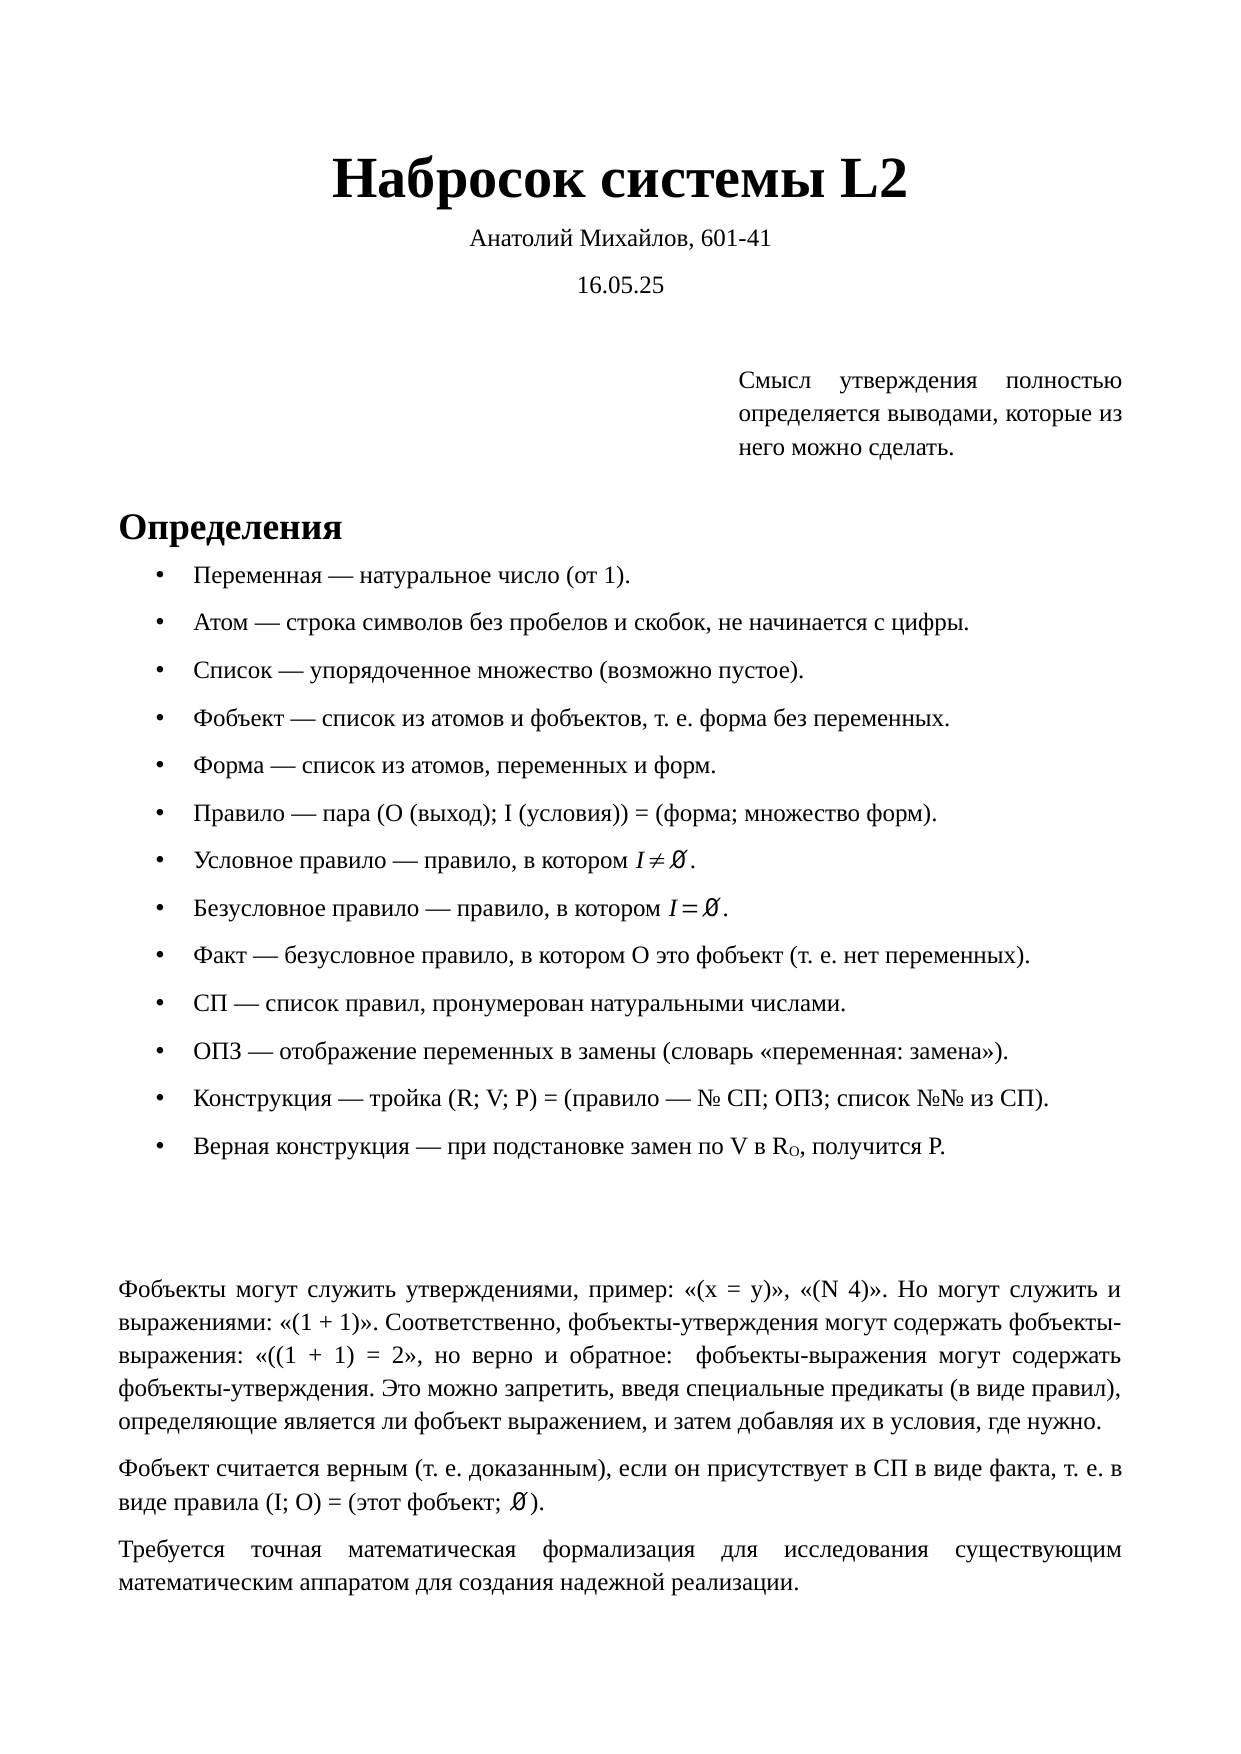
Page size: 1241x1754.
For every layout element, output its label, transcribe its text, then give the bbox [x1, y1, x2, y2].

list Атом — строка символов без пробелов и скобок, не начинается с цифры. [156, 607, 1122, 636]
text Фобъект считается верным (т. е. доказанным), если он присутствует в СП в виде факта, т. е. в виде правила (I; O) = (этот фобъект; ). [118, 1453, 1122, 1515]
list Фобъект — список из атомов и фобъектов, т. е. форма без переменных. [156, 703, 1122, 731]
list Конструкция — тройка (R; V; P) = (правило — № СП; ОПЗ; список №№ из СП). [156, 1083, 1122, 1112]
subtitle Определения [118, 504, 1122, 547]
list Переменная — натуральное число (от 1). [156, 560, 1122, 588]
list Условное правило — правило, в котором . [156, 845, 1122, 874]
list Форма — список из атомов, переменных и форм. [156, 750, 1122, 779]
list Безусловное правило — правило, в котором . [156, 893, 1122, 922]
list Факт — безусловное правило, в котором O это фобъект (т. е. нет переменных). [156, 941, 1122, 969]
text Смысл утверждения полностью определяется выводами, которые из него можно сделать. [738, 366, 1122, 460]
title Набросок системы L2 [118, 143, 1122, 210]
text Анатолий Михайлов, 601-41 [118, 223, 1122, 251]
list Список — упорядоченное множество (возможно пустое). [156, 655, 1122, 684]
list Верная конструкция — при подстановке замен по V в RO, получится P. [156, 1131, 1122, 1160]
list Правило — пара (O (выход); I (условия)) = (форма; множество форм). [156, 798, 1122, 827]
text 16.05.25 [118, 270, 1122, 299]
list ОПЗ — отображение переменных в замены (словарь «переменная: замена»). [156, 1036, 1122, 1064]
text Фобъекты могут служить утверждениями, пример: «(x = y)», «(N 4)». Но могут служить и выражениями: «(1 + 1)». Соответственно, фобъекты-утверждения могут содержать фобъекты-выражения: «((1 + 1) = 2», но верно и обратное: фобъекты-выражения могут содержать фобъекты-утверждения. Это можно запретить, введя специальные предикаты (в виде правил), определяющие является ли фобъект выражением, и затем добавляя их в условия, где нужно. [118, 1274, 1122, 1435]
list СП — список правил, пронумерован натуральными числами. [156, 988, 1122, 1017]
text Требуется точная математическая формализация для исследования существующим математическим аппаратом для создания надежной реализации. [118, 1534, 1122, 1596]
